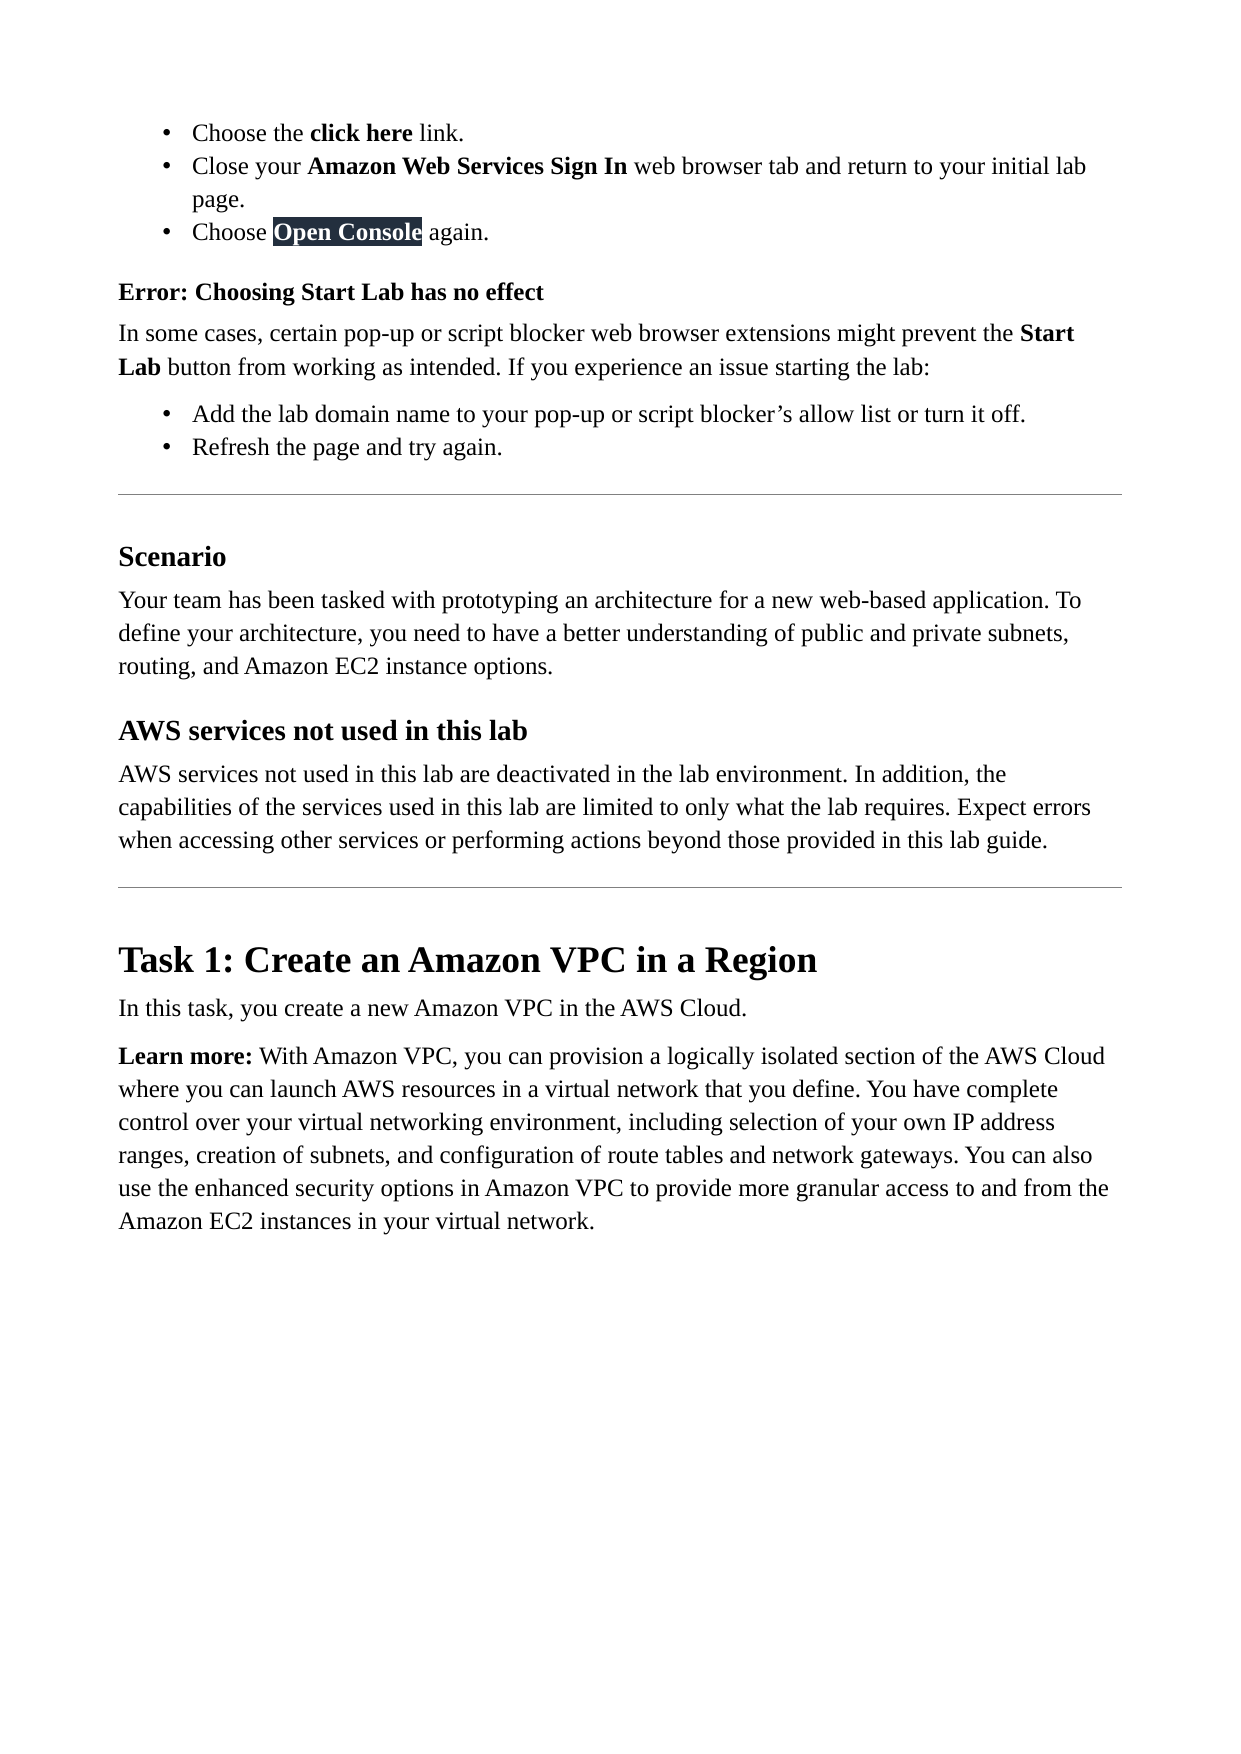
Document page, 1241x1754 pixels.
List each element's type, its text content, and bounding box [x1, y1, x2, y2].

text In some cases, certain pop-up or script blocker web browser extensions might prevent the Start Lab button from working as intended. If you experience an issue starting the lab: [118, 318, 1122, 380]
text Your team has been tasked with prototyping an architecture for a new web-based application. To define your architecture, you need to have a better understanding of public and private subnets, routing, and Amazon EC2 instance options. [118, 585, 1122, 679]
list Close your Amazon Web Services Sign In web browser tab and return to your initial lab page. [162, 151, 1122, 213]
list Add the lab domain name to your pop-up or script blocker’s allow list or turn it off. [162, 399, 1122, 428]
list Choose the click here link. [162, 118, 1122, 147]
text AWS services not used in this lab are deactivated in the lab environment. In addition, the capabilities of the services used in this lab are limited to only what the lab requires. Expect errors when accessing other services or performing actions beyond those provided in this lab guide. [118, 759, 1122, 854]
list Choose Open Console again. [162, 217, 1122, 246]
subtitle Scenario [118, 539, 1122, 572]
subtitle Task 1: Create an Amazon VPC in a Region [118, 938, 1122, 981]
list Refresh the page and try again. [162, 432, 1122, 461]
subtitle AWS services not used in this lab [118, 713, 1122, 746]
text In this task, you create a new Amazon VPC in the AWS Cloud. [118, 993, 1122, 1022]
subtitle Error: Choosing Start Lab has no effect [118, 277, 1122, 306]
text Learn more: With Amazon VPC, you can provision a logically isolated section of the AWS Cloud where you can launch AWS resources in a virtual network that you define. You have complete control over your virtual networking environment, including selection of your own IP address ranges, creation of subnets, and configuration of route tables and network gateways. You can also use the enhanced security options in Amazon VPC to provide more granular access to and from the Amazon EC2 instances in your virtual network. [118, 1041, 1122, 1235]
